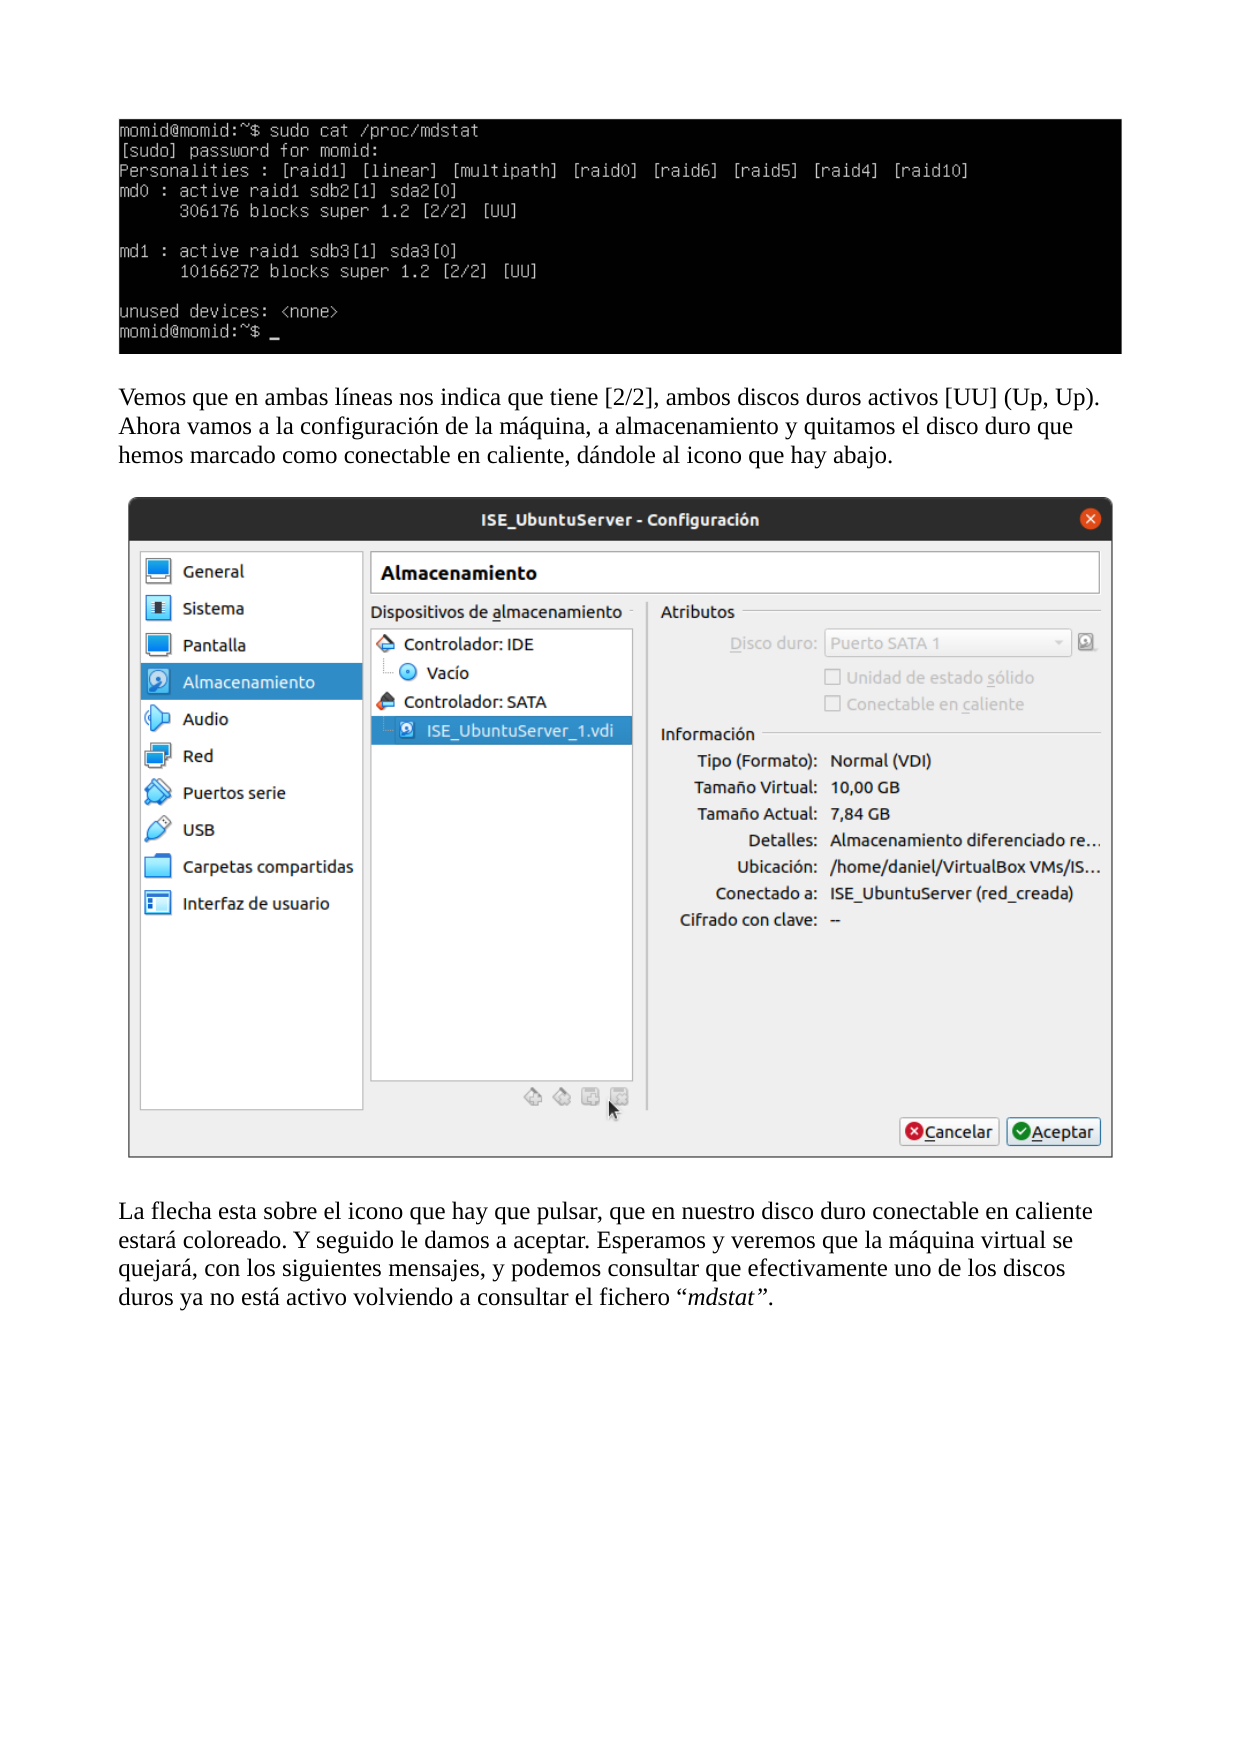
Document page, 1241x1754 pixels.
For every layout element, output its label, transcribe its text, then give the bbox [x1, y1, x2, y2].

picture [118, 118, 1123, 354]
picture [118, 497, 1123, 1168]
text Vemos que en ambas líneas nos indica que tiene [2/2], ambos discos duros activos [UU] (Up, Up). Ahora vamos a la configuración de la máquina, a almacenamiento y quitamos el disco duro que hemos marcado como conectable en caliente, dándole al icono que hay abajo. [118, 382, 1122, 468]
text La flecha esta sobre el icono que hay que pulsar, que en nuestro disco duro conectable en caliente estará coloreado. Y seguido le damos a aceptar. Esperamos y veremos que la máquina virtual se quejará, con los siguientes mensajes, y podemos consultar que efectivamente uno de los discos duros ya no está activo volviendo a consultar el fichero “mdstat”. [118, 1196, 1122, 1311]
